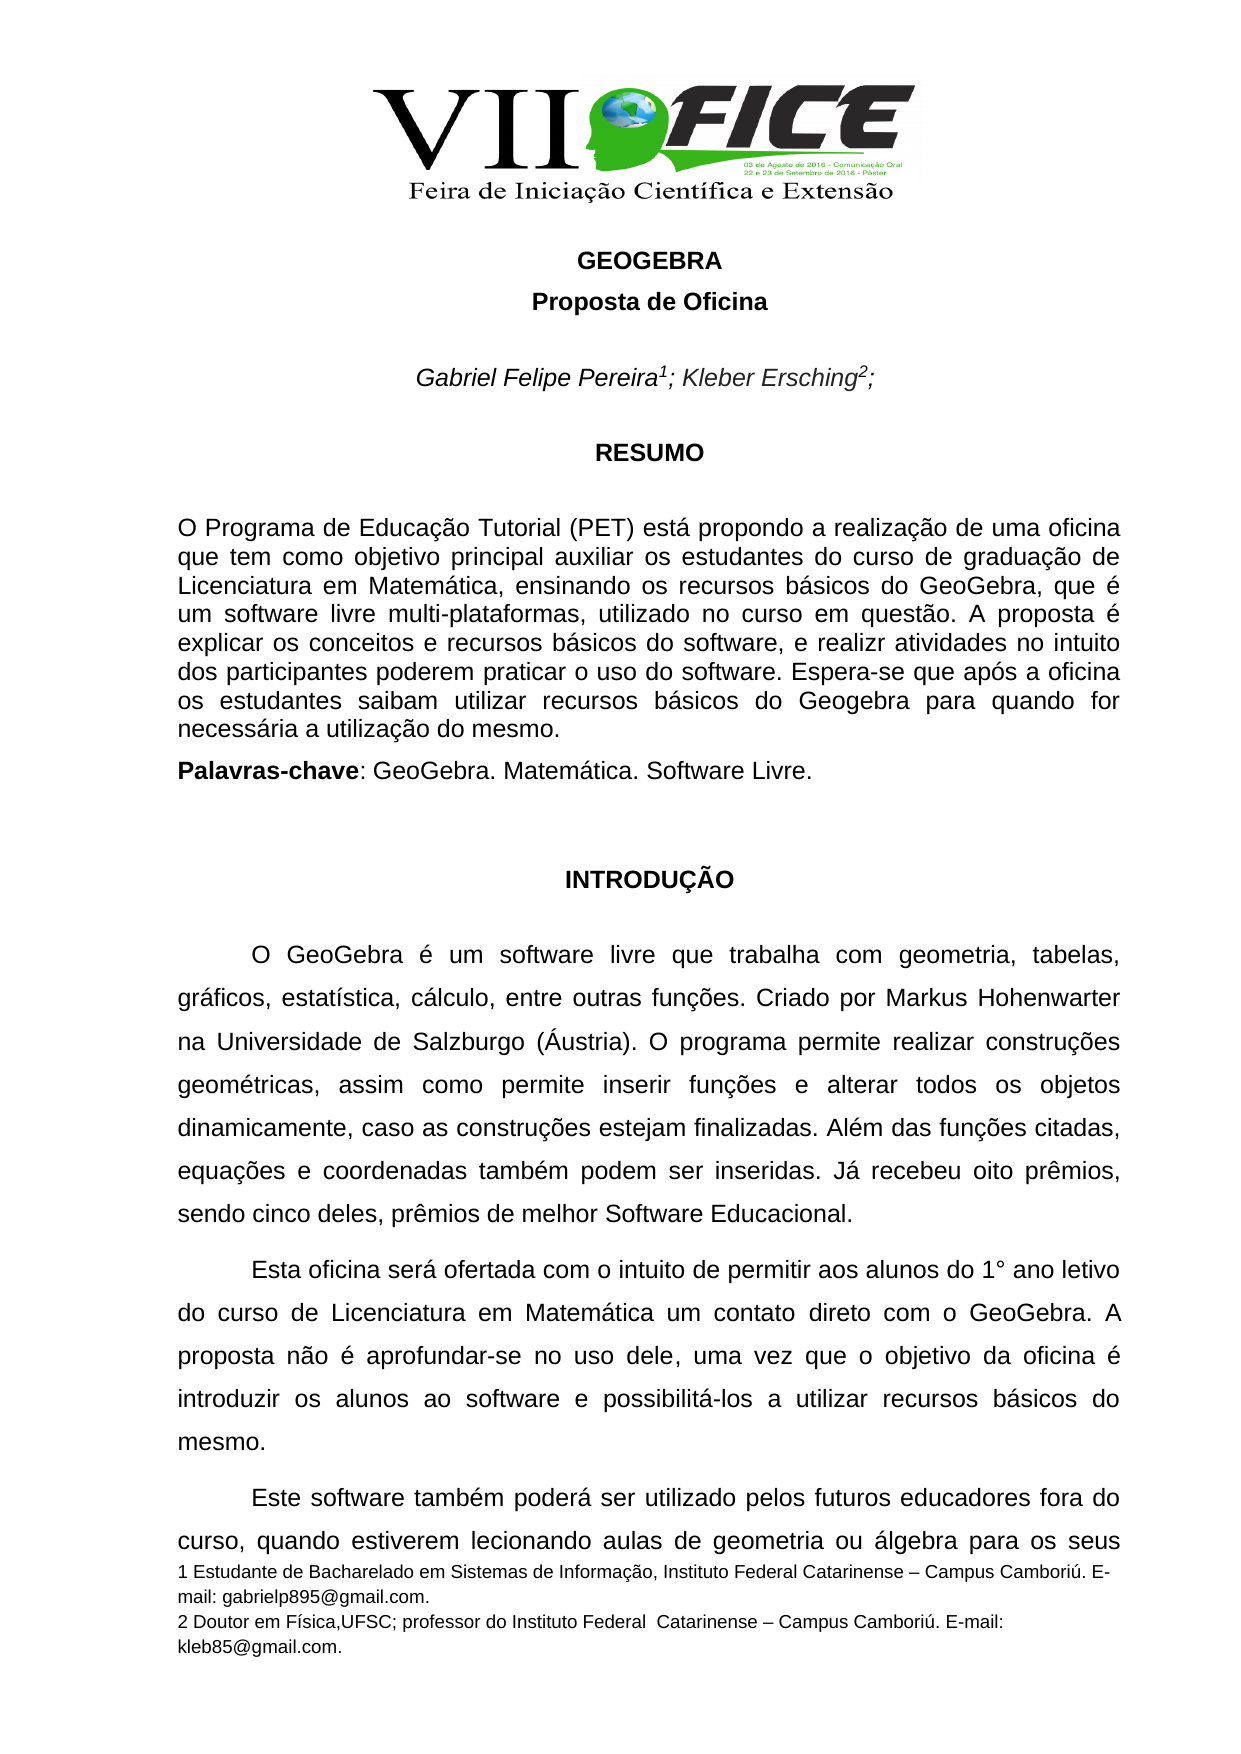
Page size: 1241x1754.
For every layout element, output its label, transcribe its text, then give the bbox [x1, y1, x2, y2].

text Palavras-chave: GeoGebra. Matemática. Software Livre. [177, 756, 1122, 784]
text GEOGEBRA [177, 246, 1122, 275]
text INTRODUÇÃO [177, 865, 1122, 894]
text Proposta de Oficina [177, 287, 1122, 316]
text Esta oficina será ofertada com o intuito de permitir aos alunos do 1° ano letivo do curso de Licenciatura em Matemática um contato direto com o GeoGebra. A proposta não é aprofundar-se no uso dele, uma vez que o objetivo da oficina é introduzir os alunos ao software e possibilitá-los a utilizar recursos básicos do mesmo. [177, 1255, 1122, 1456]
text RESUMO [177, 438, 1122, 467]
text Gabriel Felipe Pereira1; Kleber Ersching2; [177, 362, 1122, 391]
text O GeoGebra é um software livre que trabalha com geometria, tabelas, gráficos, estatística, cálculo, entre outras funções. Criado por Markus Hohenwarter na Universidade de Salzburgo (Áustria). O programa permite realizar construções geométricas, assim como permite inserir funções e alterar todos os objetos dinamicamente, caso as construções estejam finalizadas. Além das funções citadas, equações e coordenadas também podem ser inseridas. Já recebeu oito prêmios, sendo cinco deles, prêmios de melhor Software Educacional. [177, 940, 1122, 1228]
text Este software também poderá ser utilizado pelos futuros educadores fora do curso, quando estiverem lecionando aulas de geometria ou álgebra para os seus [177, 1483, 1122, 1555]
text O Programa de Educação Tutorial (PET) está propondo a realização de uma oficina que tem como objetivo principal auxiliar os estudantes do curso de graduação de Licenciatura em Matemática, ensinando os recursos básicos do GeoGebra, que é um software livre multi-plataformas, utilizado no curso em questão. A proposta é explicar os conceitos e recursos básicos do software, e realizr atividades no intuito dos participantes poderem praticar o uso do software. Espera-se que após a oficina os estudantes saibam utilizar recursos básicos do Geogebra para quando for necessária a utilização do mesmo. [177, 513, 1122, 743]
